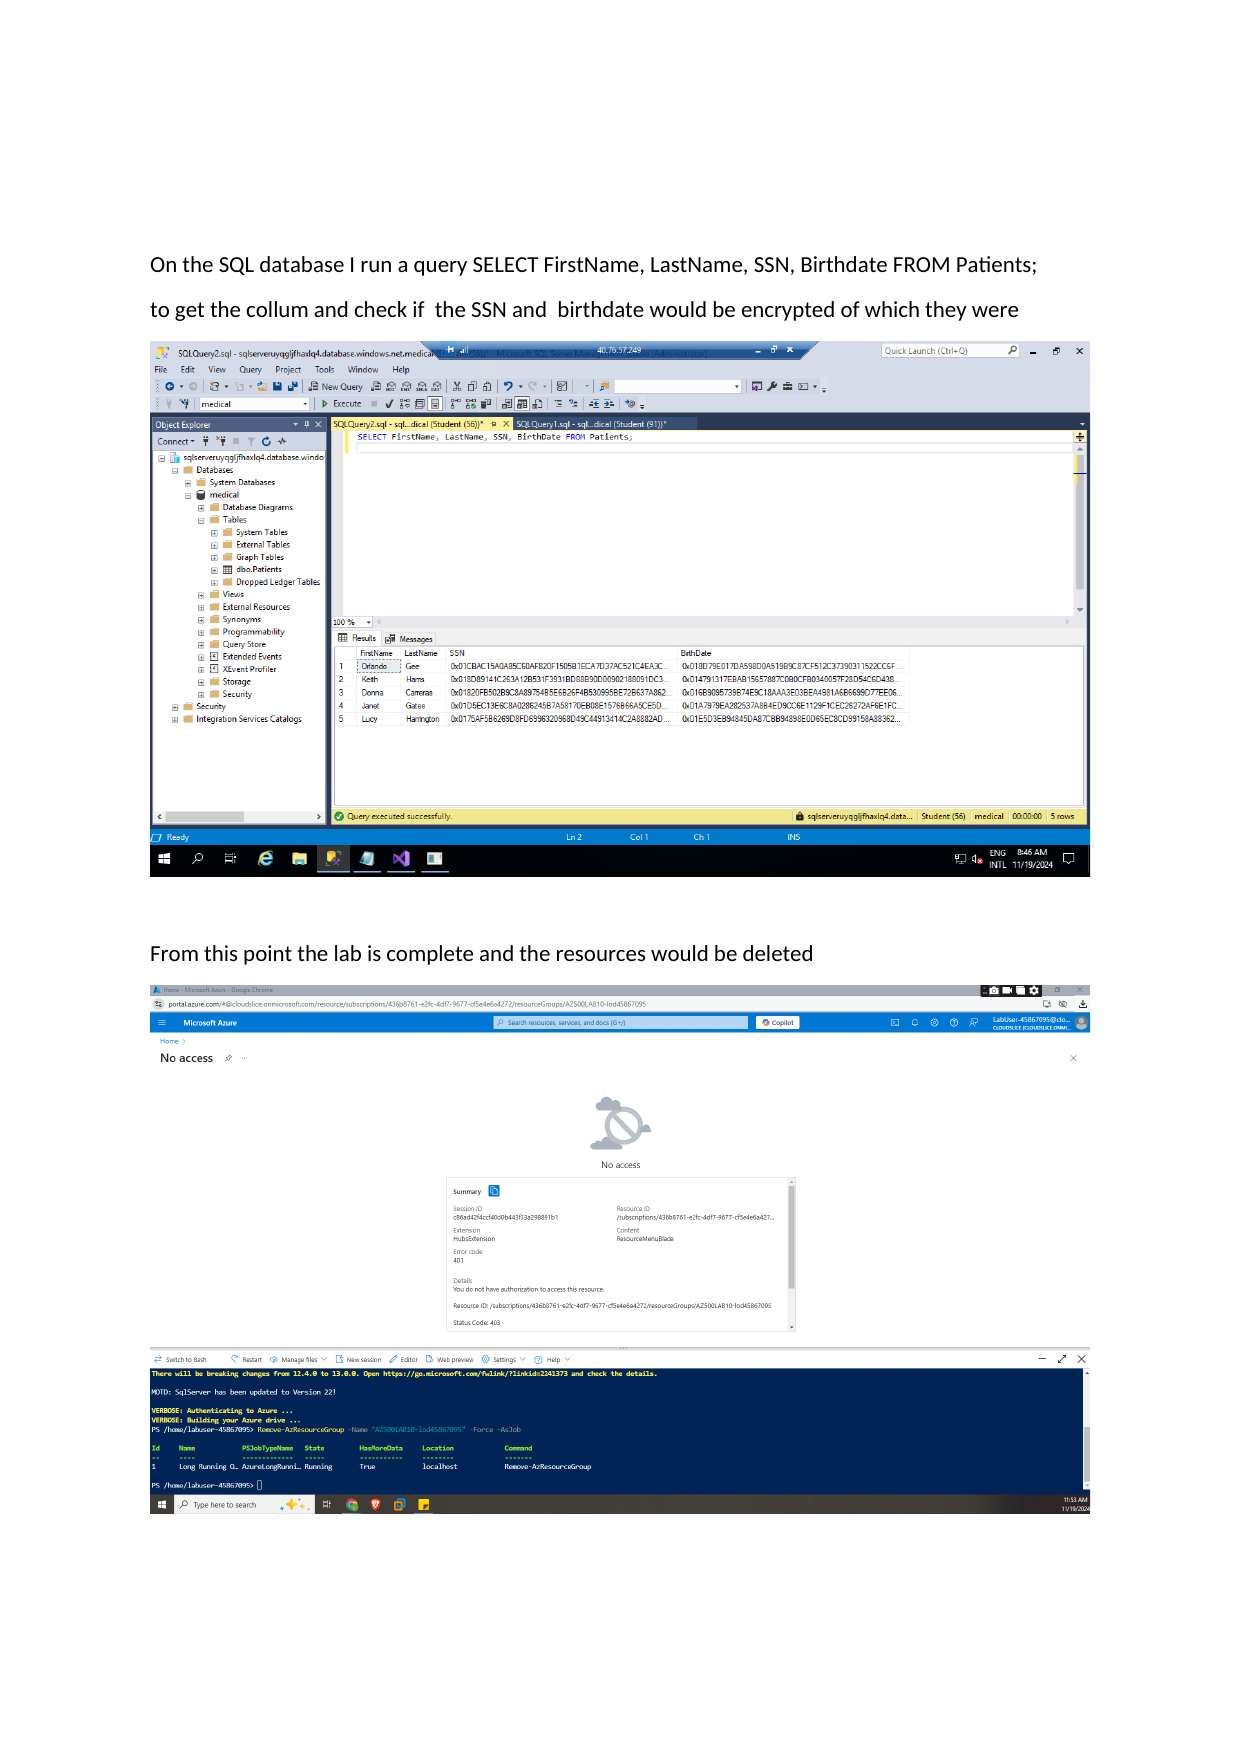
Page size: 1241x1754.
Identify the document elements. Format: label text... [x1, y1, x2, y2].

text From this point the lab is complete and the resources would be deleted [150, 939, 1090, 967]
text to get the collum and check if the SSN and birthdate would be encrypted of which they were [150, 296, 1090, 324]
text On the SQL database I run a query SELECT FirstName, LastName, SSN, Birthdate FROM Patients; [150, 250, 1090, 278]
